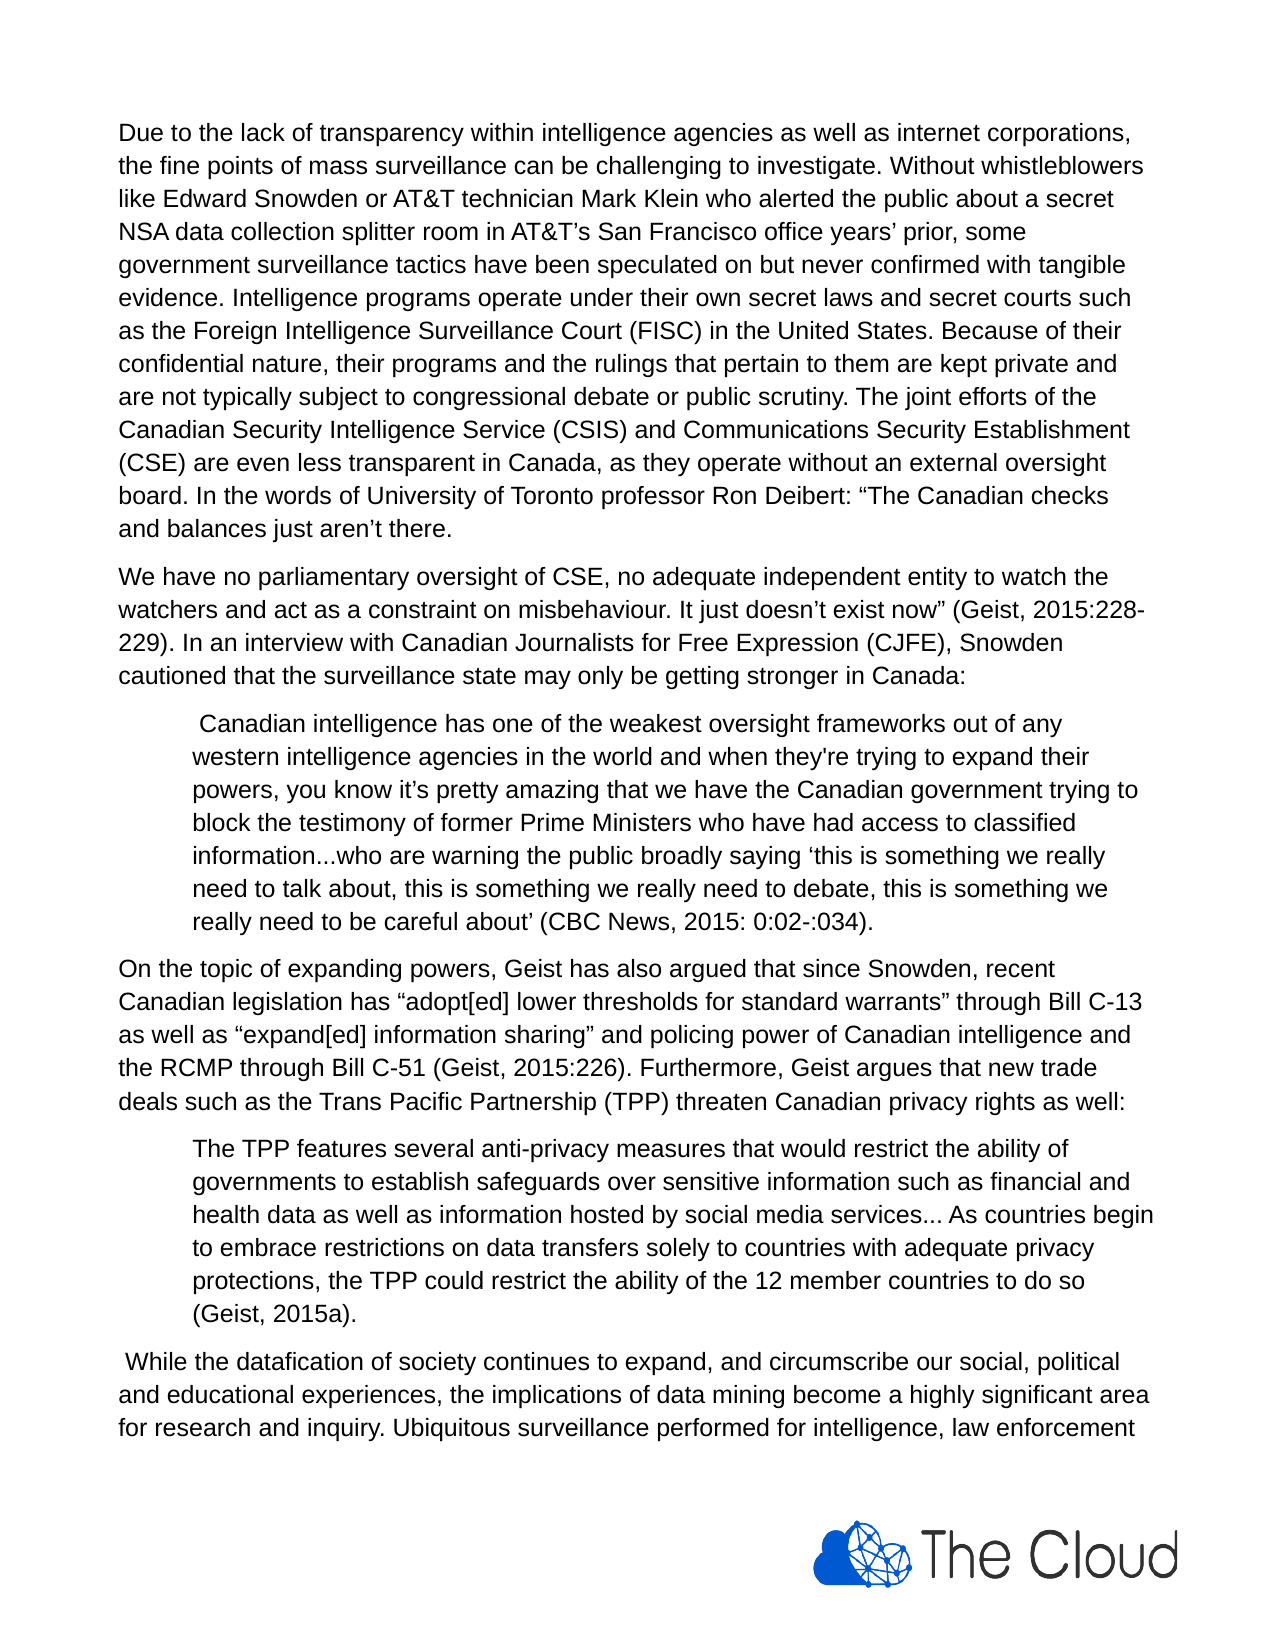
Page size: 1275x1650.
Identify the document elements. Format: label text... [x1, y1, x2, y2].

text Canadian intelligence has one of the weakest oversight frameworks out of any western intelligence agencies in the world and when they're trying to expand their powers, you know it’s pretty amazing that we have the Canadian government trying to block the testimony of former Prime Ministers who have had access to classified information...who are warning the public broadly saying ‘this is something we really need to talk about, this is something we really need to debate, this is something we really need to be careful about’ (CBC News, 2015: 0:02-:034). [192, 709, 1157, 936]
text While the datafication of society continues to expand, and circumscribe our social, political and educational experiences, the implications of data mining become a highly significant area for research and inquiry. Ubiquitous surveillance performed for intelligence, law enforcement [118, 1347, 1157, 1442]
text Due to the lack of transparency within intelligence agencies as well as internet corporations, the fine points of mass surveillance can be challenging to investigate. Without whistleblowers like Edward Snowden or AT&T technician Mark Klein who alerted the public about a secret NSA data collection splitter room in AT&T’s San Francisco office years’ prior, some government surveillance tactics have been speculated on but never confirmed with tangible evidence. Intelligence programs operate under their own secret laws and secret courts such as the Foreign Intelligence Surveillance Court (FISC) in the United States. Because of their confidential nature, their programs and the rulings that pertain to them are kept private and are not typically subject to congressional debate or public scrutiny. The joint efforts of the Canadian Security Intelligence Service (CSIS) and Communications Security Establishment (CSE) are even less transparent in Canada, as they operate without an external oversight board. In the words of University of Toronto professor Ron Deibert: “The Canadian checks and balances just aren’t there. [118, 118, 1157, 543]
text The TPP features several anti-privacy measures that would restrict the ability of governments to establish safeguards over sensitive information such as financial and health data as well as information hosted by social media services... As countries begin to embrace restrictions on data transfers solely to countries with adequate privacy protections, the TPP could restrict the ability of the 12 member countries to do so (Geist, 2015a). [192, 1134, 1157, 1328]
picture [813, 1520, 1178, 1588]
text On the topic of expanding powers, Geist has also argued that since Snowden, recent Canadian legislation has “adopt[ed] lower thresholds for standard warrants” through Bill C-13 as well as “expand[ed] information sharing” and policing power of Canadian intelligence and the RCMP through Bill C-51 (Geist, 2015:226). Furthermore, Geist argues that new trade deals such as the Trans Pacific Partnership (TPP) threaten Canadian privacy rights as well: [118, 954, 1157, 1115]
text We have no parliamentary oversight of CSE, no adequate independent entity to watch the watchers and act as a constraint on misbehaviour. It just doesn’t exist now” (Geist, 2015:228-229). In an interview with Canadian Journalists for Free Expression (CJFE), Snowden cautioned that the surveillance state may only be getting stronger in Canada: [118, 562, 1157, 690]
